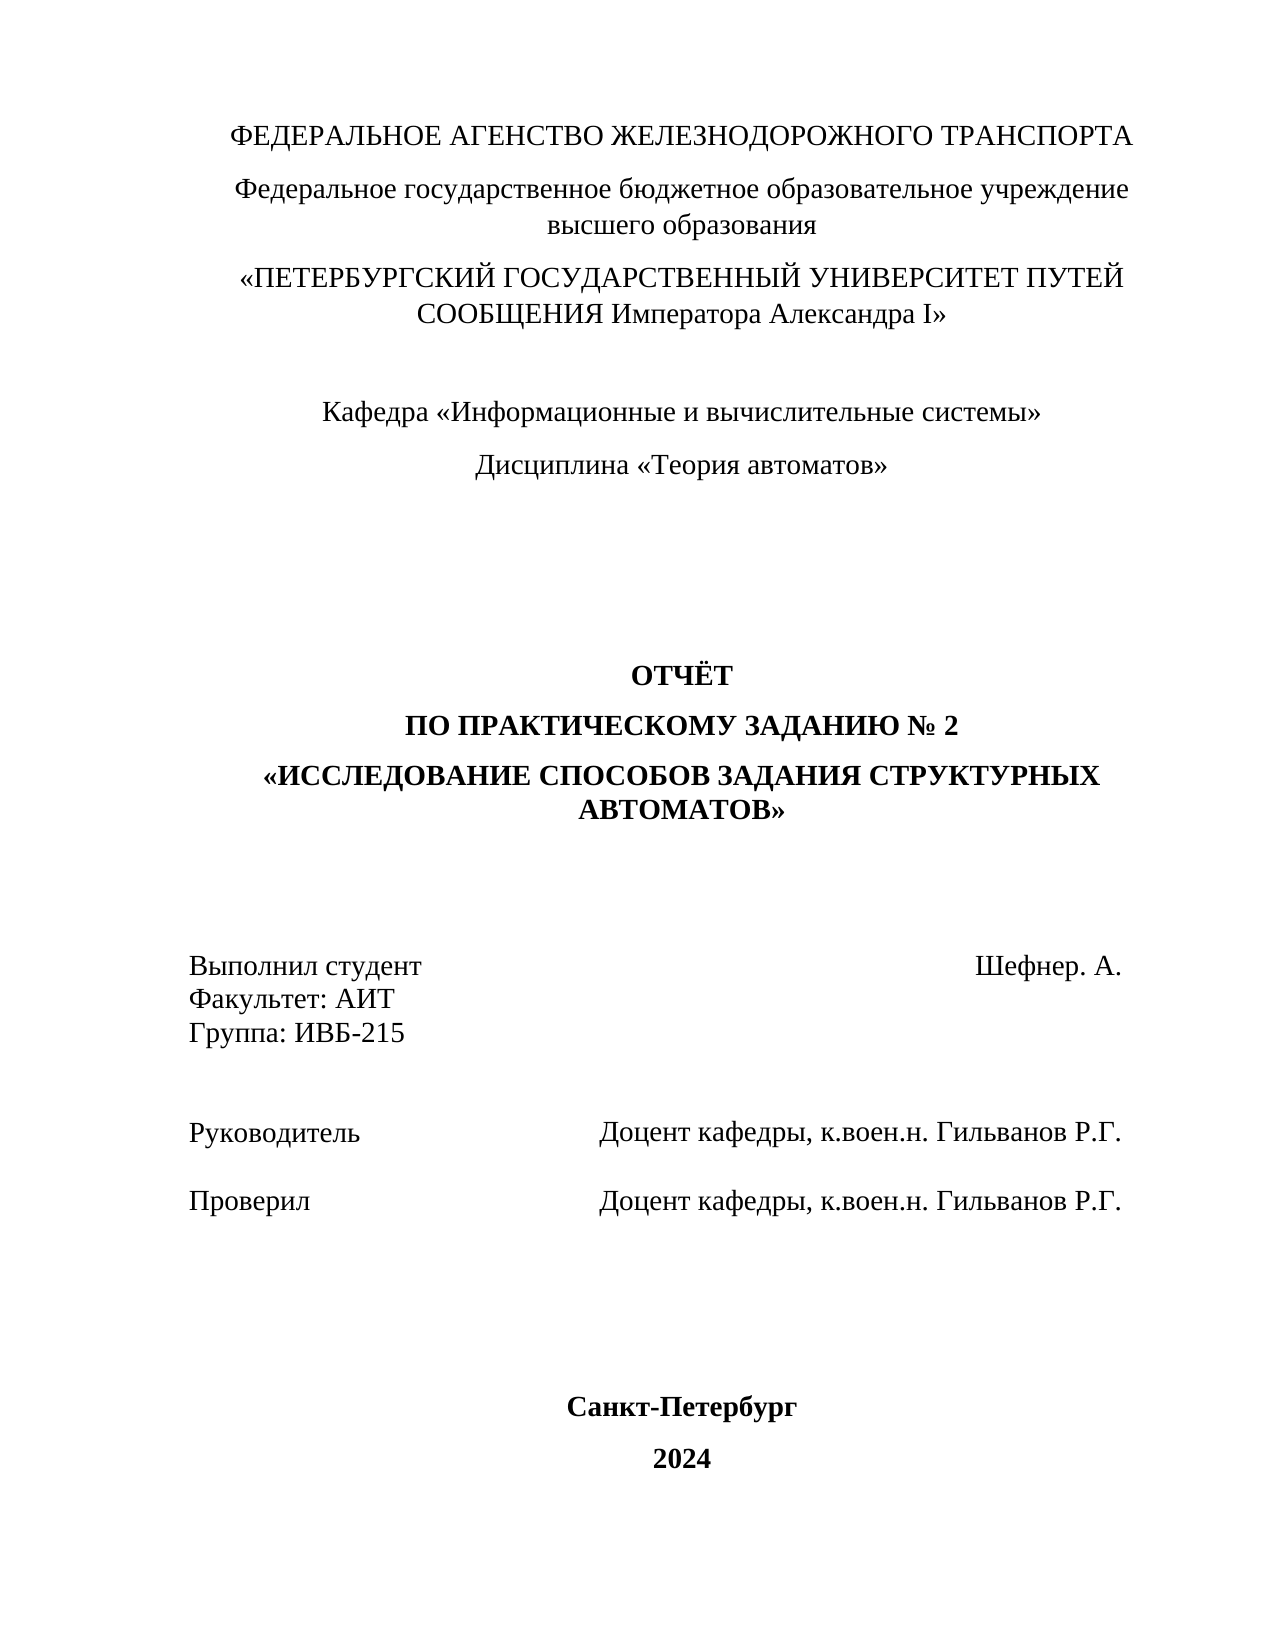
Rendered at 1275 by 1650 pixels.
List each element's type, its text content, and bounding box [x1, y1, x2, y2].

text «ПЕТЕРБУРГСКИЙ ГОСУДАРСТВЕННЫЙ УНИВЕРСИТЕТ ПУТЕЙ СООБЩЕНИЯ Императора Александра I» [177, 260, 1186, 329]
table_cell Проверил [177, 1183, 576, 1336]
text «ИССЛЕДОВАНИЕ СПОСОБОВ ЗАДАНИЯ СТРУКТУРНЫХ АВТОМАТОВ» [177, 758, 1186, 826]
text ФЕДЕРАЛЬНОЕ АГЕНСТВО ЖЕЛЕЗНОДОРОЖНОГО ТРАНСПОРТА [177, 118, 1186, 152]
table_cell Доцент кафедры, к.воен.н. Гильванов Р.Г. [576, 1113, 1133, 1183]
table_header Шефнер. А. [576, 948, 1133, 1113]
text Дисциплина «Теория автоматов» [177, 447, 1186, 480]
text Кафедра «Информационные и вычислительные системы» [177, 394, 1186, 427]
text ОТЧЁТ [177, 658, 1186, 692]
text Санкт-Петербург [177, 1389, 1186, 1422]
text ПО ПРАКТИЧЕСКОМУ ЗАДАНИЮ № 2 [177, 708, 1186, 742]
table_header Выполнил студент Факультет: АИТ Группа: ИВБ-215 Руководитель [177, 948, 576, 1183]
table_cell Доцент кафедры, к.воен.н. Гильванов Р.Г. [576, 1183, 1133, 1336]
text 2024 [177, 1442, 1186, 1475]
text Федеральное государственное бюджетное образовательное учреждение высшего образования [177, 171, 1186, 241]
